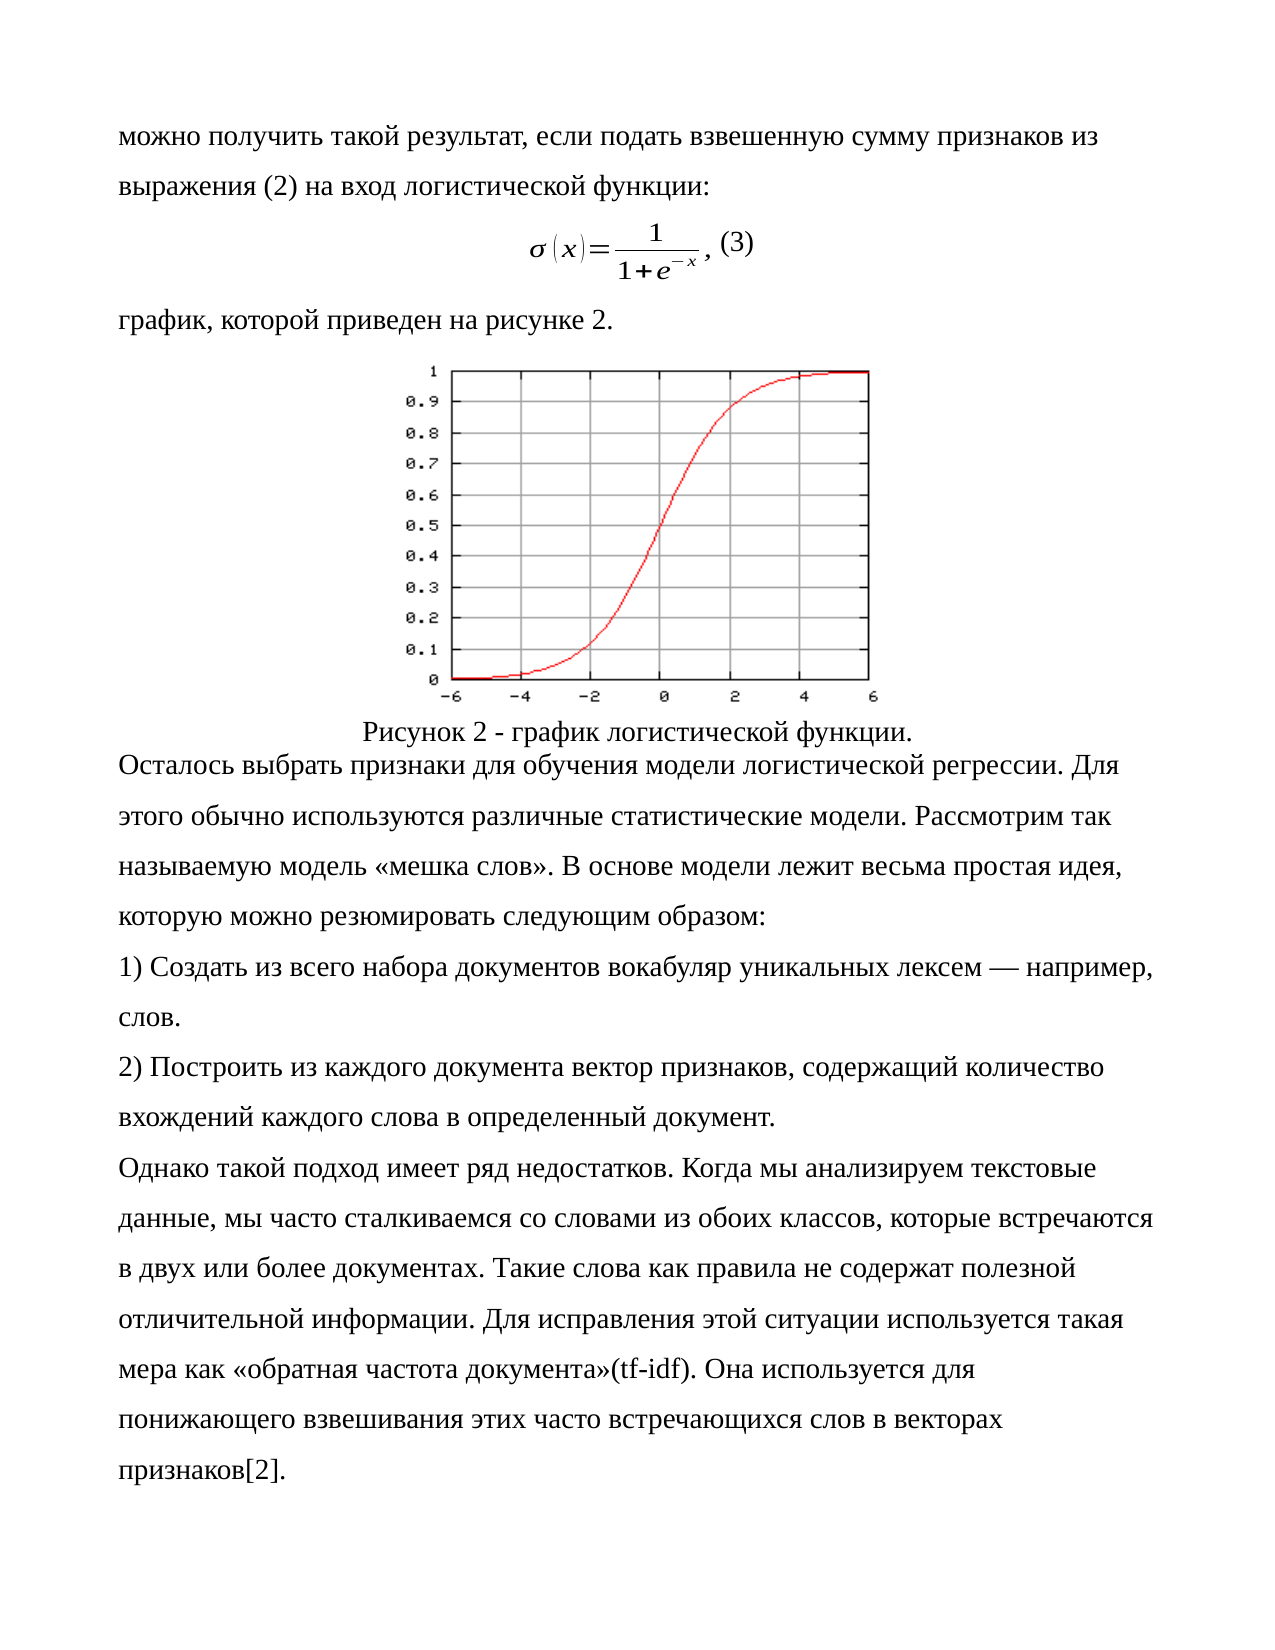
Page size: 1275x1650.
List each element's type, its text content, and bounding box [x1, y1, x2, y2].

text Однако такой подход имеет ряд недостатков. Когда мы анализируем текстовые данные, мы часто сталкиваемся со словами из обоих классов, которые встречаются в двух или более документах. Такие слова как правила не содержат полезной отличительной информации. Для исправления этой ситуации используется такая мера как «обратная частота документа»(tf-idf). Она используется для понижающего взвешивания этих часто встречающихся слов в векторах признаков[2]. [118, 1150, 1157, 1485]
picture [374, 352, 901, 714]
text Рисунок 2 - график логистической функции. [118, 352, 1157, 747]
text 1) Создать из всего набора документов вокабуляр уникальных лексем — например, слов. [118, 949, 1157, 1032]
text (3) [118, 219, 1157, 285]
text можно получить такой результат, если подать взвешенную сумму признаков из выражения (2) на вход логистической функции: [118, 118, 1157, 202]
text 2) Построить из каждого документа вектор признаков, содержащий количество вхождений каждого слова в определенный документ. [118, 1049, 1157, 1133]
text график, которой приведен на рисунке 2. [118, 302, 1157, 335]
text Осталось выбрать признаки для обучения модели логистической регрессии. Для этого обычно используются различные статистические модели. Рассмотрим так называемую модель «мешка слов». В основе модели лежит весьма простая идея, которую можно резюмировать следующим образом: [118, 747, 1157, 932]
